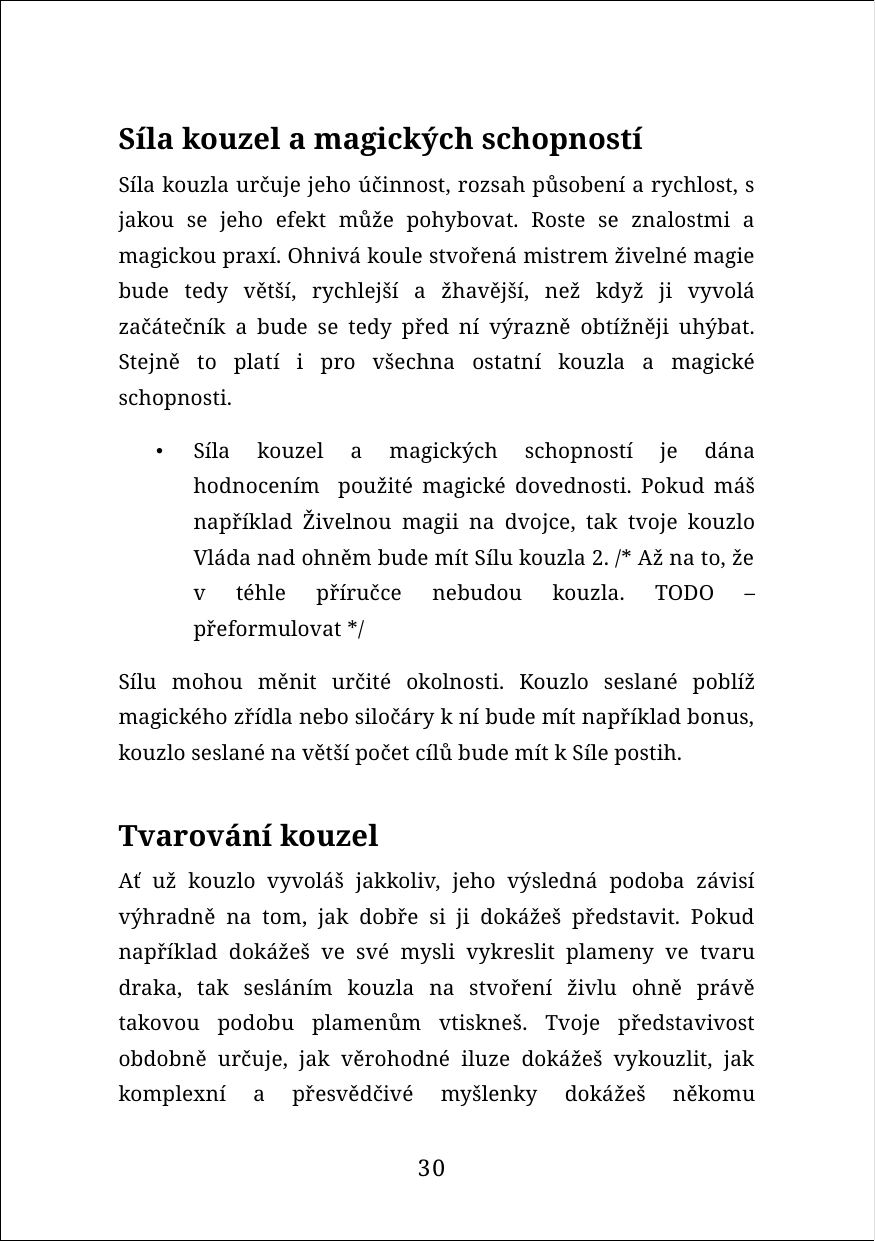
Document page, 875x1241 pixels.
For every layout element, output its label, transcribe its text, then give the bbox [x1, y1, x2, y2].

text Ať už kouzlo vyvoláš jakkoliv, jeho výsledná podoba závisí výhradně na tom, jak dobře si ji dokážeš představit. Pokud například dokážeš ve své mysli vykreslit plameny ve tvaru draka, tak sesláním kouzla na stvoření živlu ohně právě takovou podobu plamenům vtiskneš. Tvoje představivost obdobně určuje, jak věrohodné iluze dokážeš vykouzlit, jak komplexní a přesvědčivé myšlenky dokážeš někomu [118, 866, 756, 1108]
text Sílu mohou měnit určité okolnosti. Kouzlo seslané poblíž magického zřídla nebo siločáry k ní bude mít například bonus, kouzlo seslané na větší počet cílů bude mít k Síle postih. [118, 667, 756, 766]
subtitle Tvarování kouzel [118, 815, 756, 854]
subtitle Síla kouzel a magických schopností [118, 118, 756, 158]
list Síla kouzel a magických schopností je dána hodnocením použité magické dovednosti. Pokud máš například Živelnou magii na dvojce, tak tvoje kouzlo Vláda nad ohněm bude mít Sílu kouzla 2. /* Až na to, že v téhle příručce nebudou kouzla. TODO – přeformulovat */ [156, 436, 756, 642]
text Síla kouzla určuje jeho účinnost, rozsah působení a rychlost, s jakou se jeho efekt může pohybovat. Roste se znalostmi a magickou praxí. Ohnivá koule stvořená mistrem živelné magie bude tedy větší, rychlejší a žhavější, než když ji vyvolá začátečník a bude se tedy před ní výrazně obtížněji uhýbat. Stejně to platí i pro všechna ostatní kouzla a magické schopnosti. [118, 170, 756, 411]
